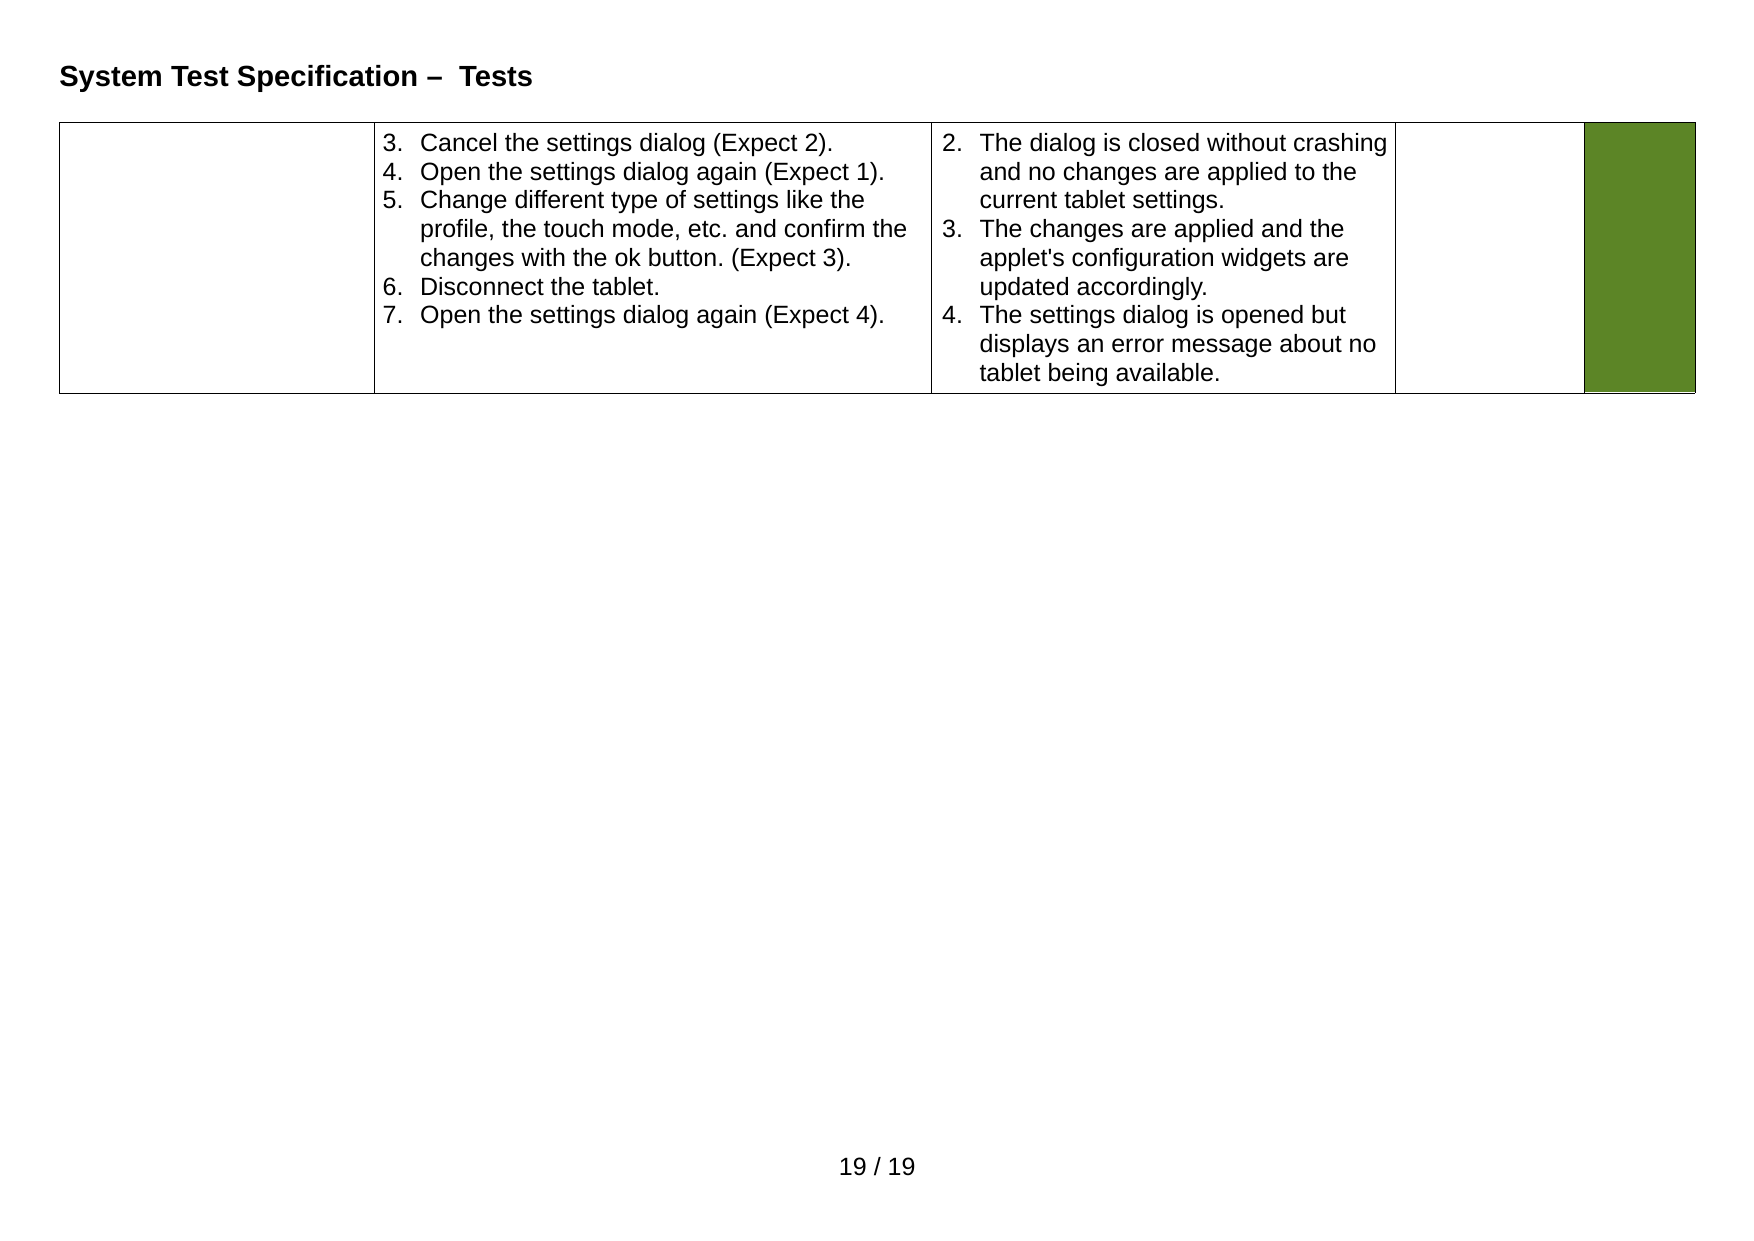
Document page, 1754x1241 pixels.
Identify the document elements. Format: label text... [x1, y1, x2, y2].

table_cell The KCM settings dialog is displayed with the currently selected profile. The dialog is closed without crashing and no changes are applied to the current tablet settings. The changes are applied and the applet's configuration widgets are updated accordingly. The settings dialog is opened but displays an error message about no tablet being available. [932, 123, 1395, 392]
table_cell [1585, 123, 1695, 392]
table_cell [60, 123, 374, 392]
table_cell [1396, 123, 1584, 392]
table_cell Connect a tablet device. Open the settings dialog by pressing the settings icon of the plasma widget (Expect 1). Cancel the settings dialog (Expect 2). Open the settings dialog again (Expect 1). Change different type of settings like the profile, the touch mode, etc. and confirm the changes with the ok button. (Expect 3). Disconnect the tablet. Open the settings dialog again (Expect 4). [375, 123, 931, 392]
